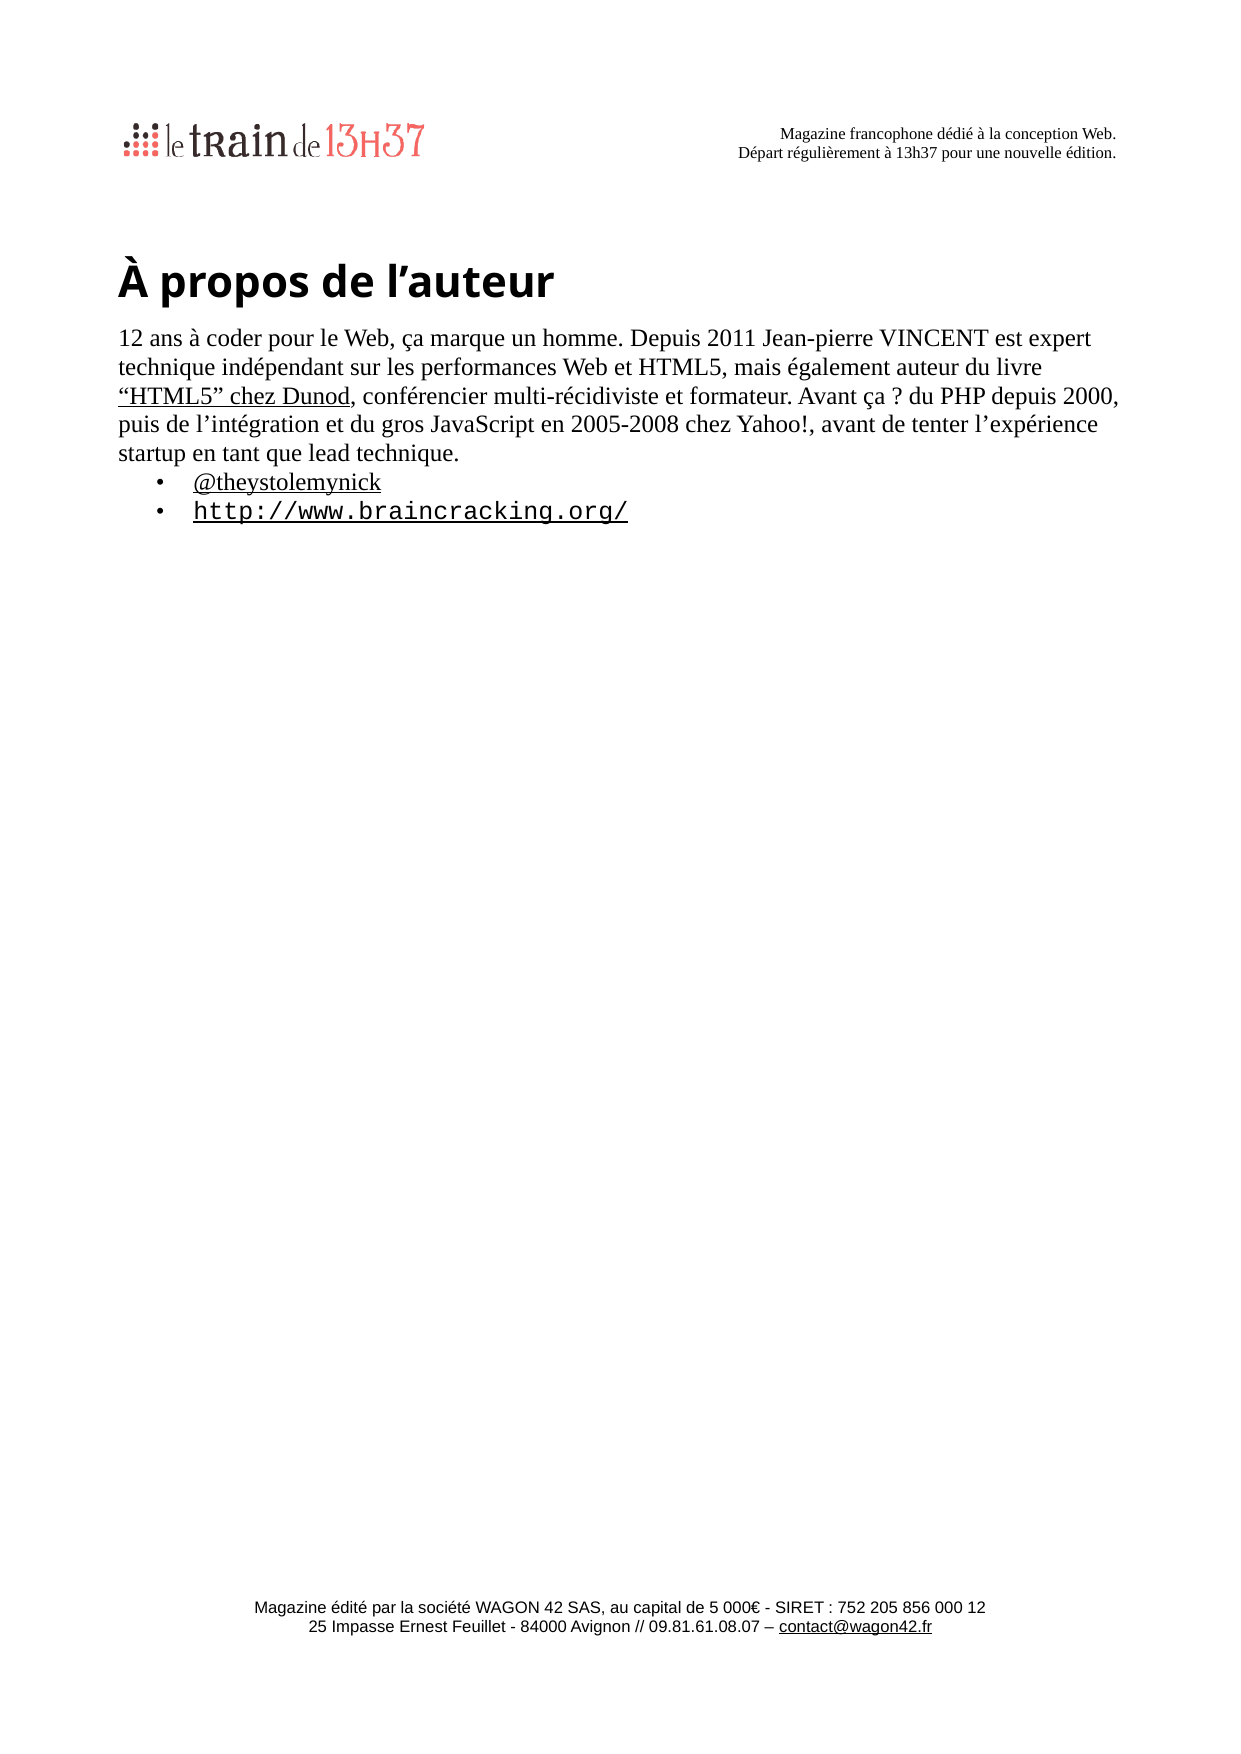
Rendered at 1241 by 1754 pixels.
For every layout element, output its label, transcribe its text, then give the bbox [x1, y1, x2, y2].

picture [123, 123, 425, 157]
subtitle À propos de l’auteur [118, 251, 1122, 311]
text 12 ans à coder pour le Web, ça marque un homme. Depuis 2011 Jean-pierre VINCENT est expert technique indépendant sur les performances Web et HTML5, mais également auteur du livre “HTML5” chez Dunod, conférencier multi-récidiviste et formateur. Avant ça ? du PHP depuis 2000, puis de l’intégration et du gros JavaScript en 2005-2008 chez Yahoo!, avant de tenter l’expérience startup en tant que lead technique. [118, 323, 1122, 467]
list http://www.braincracking.org/ [156, 496, 1122, 527]
list @theystolemynick [156, 467, 1122, 496]
